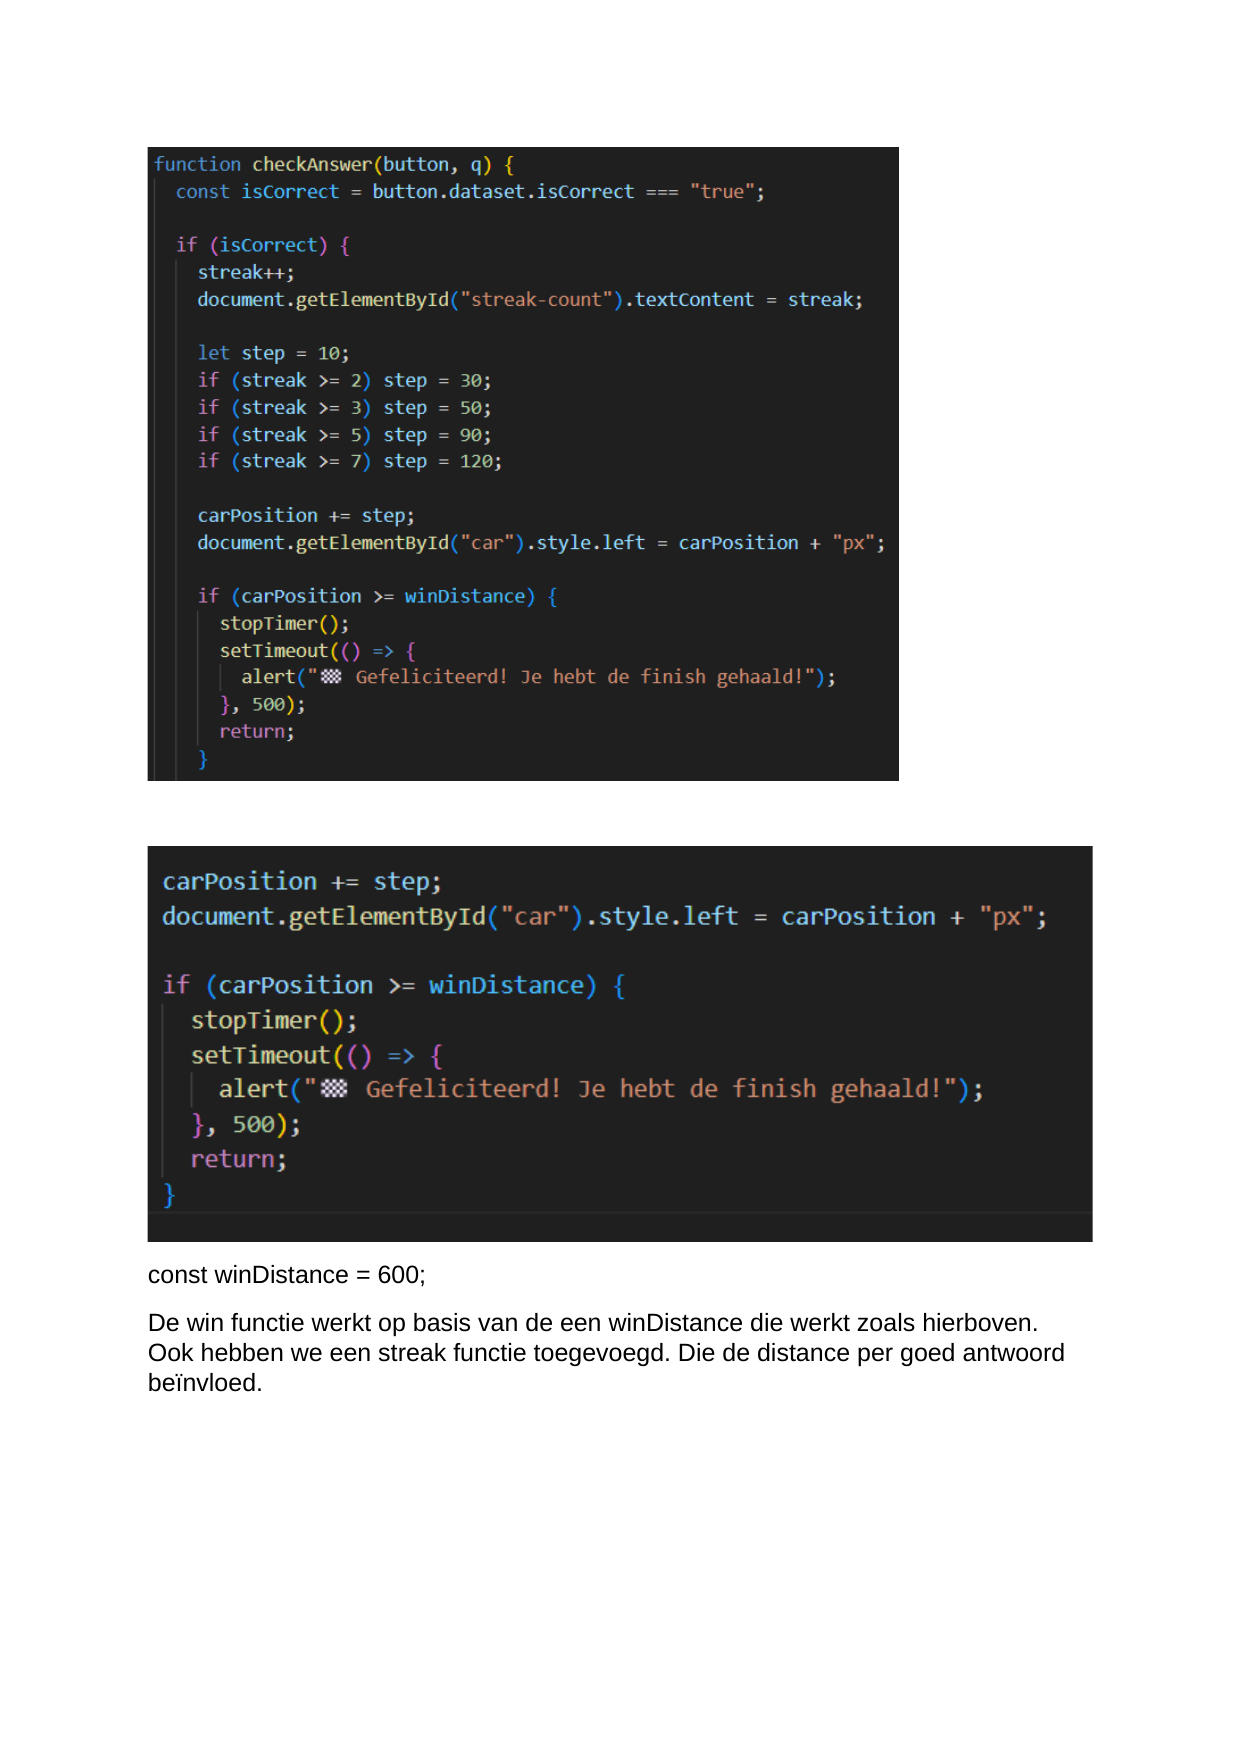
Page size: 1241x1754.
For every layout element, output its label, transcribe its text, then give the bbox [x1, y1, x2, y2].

text const winDistance = 600; [148, 1260, 1093, 1289]
text De win functie werkt op basis van de een winDistance die werkt zoals hierboven. Ook hebben we een streak functie toegevoegd. Die de distance per goed antwoord beïnvloed. [148, 1307, 1093, 1397]
